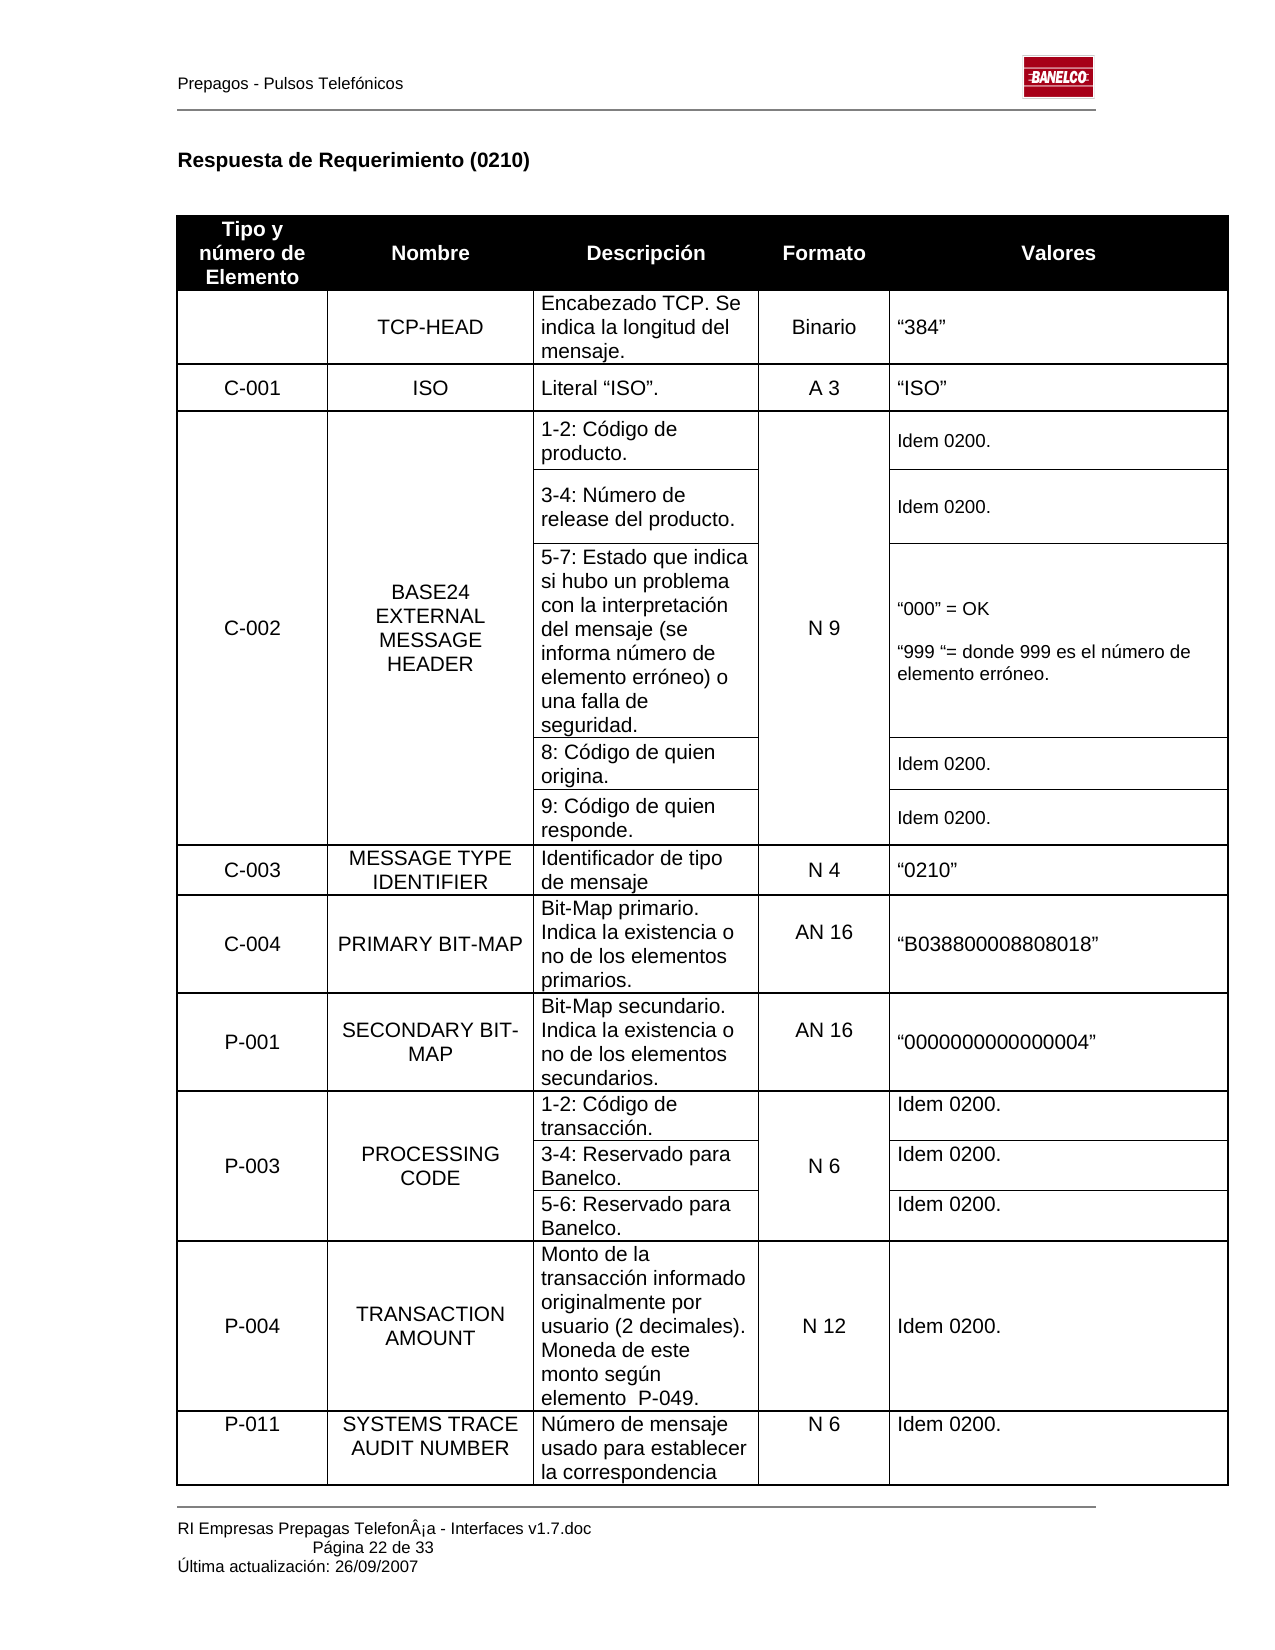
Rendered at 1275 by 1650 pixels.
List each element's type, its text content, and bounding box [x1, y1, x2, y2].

table_cell “0000000000000004” [890, 994, 1227, 1090]
table_cell Idem 0200. [890, 1092, 1227, 1140]
table_cell MESSAGE TYPE IDENTIFIER [328, 846, 533, 894]
table_cell Idem 0200. [890, 738, 1227, 789]
table_cell “384” [890, 291, 1227, 363]
table_cell “0210” [890, 846, 1227, 894]
table_cell 1-2: Código de transacción. [534, 1092, 758, 1140]
table_cell “B038800008808018” [890, 896, 1227, 992]
table_cell Idem 0200. [890, 412, 1227, 469]
table_cell P-003 [178, 1092, 327, 1240]
table_header Nombre [328, 217, 533, 289]
picture [1022, 55, 1095, 99]
table_cell Idem 0200. [890, 470, 1227, 543]
table_cell TCP-HEAD [328, 291, 533, 363]
table_cell A 3 [759, 365, 889, 410]
table_cell [178, 291, 327, 363]
table_cell Idem 0200. [890, 1242, 1227, 1409]
table_cell C-004 [178, 896, 327, 992]
table_cell Monto de la transacción informado originalmente por usuario (2 decimales). Moneda de este monto según elemento P-049. [534, 1242, 758, 1409]
table_cell Bit-Map primario. Indica la existencia o no de los elementos primarios. [534, 896, 758, 992]
table_cell N 4 [759, 846, 889, 894]
table_cell PRIMARY BIT-MAP [328, 896, 533, 992]
table_cell 5-7: Estado que indica si hubo un problema con la interpretación del mensaje (se informa número de elemento erróneo) o una falla de seguridad. [534, 544, 758, 737]
table_cell ISO [328, 365, 533, 410]
table_cell SYSTEMS TRACE AUDIT NUMBER [328, 1412, 533, 1483]
table_header Valores [890, 217, 1227, 289]
table_cell 9: Código de quien responde. [534, 790, 758, 844]
table_cell SECONDARY BIT-MAP [328, 994, 533, 1090]
table_header Tipo y número de Elemento [178, 217, 327, 289]
table_cell P-011 [178, 1412, 327, 1483]
table_cell P-001 [178, 994, 327, 1090]
table_cell Idem 0200. [890, 1191, 1227, 1240]
table_cell 5-6: Reservado para Banelco. [534, 1191, 758, 1240]
table_cell AN 16 [759, 896, 889, 992]
table_cell Idem 0200. [890, 1412, 1227, 1483]
table_cell C-003 [178, 846, 327, 894]
table_cell BASE24 EXTERNAL MESSAGE HEADER [328, 412, 533, 844]
table_cell 3-4: Reservado para Banelco. [534, 1141, 758, 1190]
table_cell PROCESSING CODE [328, 1092, 533, 1240]
table_cell C-001 [178, 365, 327, 410]
table_cell “ISO” [890, 365, 1227, 410]
table_cell Identificador de tipo de mensaje [534, 846, 758, 894]
table_cell Literal “ISO”. [534, 365, 758, 410]
table_cell “000” = OK “999 “= donde 999 es el número de elemento erróneo. [890, 544, 1227, 737]
table_header Descripción [534, 217, 758, 289]
table_cell Idem 0200. [890, 790, 1227, 844]
subtitle Respuesta de Requerimiento (0210) [177, 148, 1098, 172]
table_header Formato [759, 217, 889, 289]
table_cell Idem 0200. [890, 1141, 1227, 1190]
table_cell Binario [759, 291, 889, 363]
table_cell P-004 [178, 1242, 327, 1409]
table_cell 3-4: Número de release del producto. [534, 470, 758, 543]
table_cell 1-2: Código de producto. [534, 412, 758, 469]
table_cell Bit-Map secundario. Indica la existencia o no de los elementos secundarios. [534, 994, 758, 1090]
table_cell N 12 [759, 1242, 889, 1409]
table_cell N 9 [759, 412, 889, 844]
table_cell Encabezado TCP. Se indica la longitud del mensaje. [534, 291, 758, 363]
table_cell AN 16 [759, 994, 889, 1090]
table_cell Número de mensaje usado para establecer la correspondencia [534, 1412, 758, 1483]
table_cell N 6 [759, 1092, 889, 1240]
table_cell 8: Código de quien origina. [534, 738, 758, 789]
table_cell TRANSACTION AMOUNT [328, 1242, 533, 1409]
table_cell C-002 [178, 412, 327, 844]
table_cell N 6 [759, 1412, 889, 1483]
